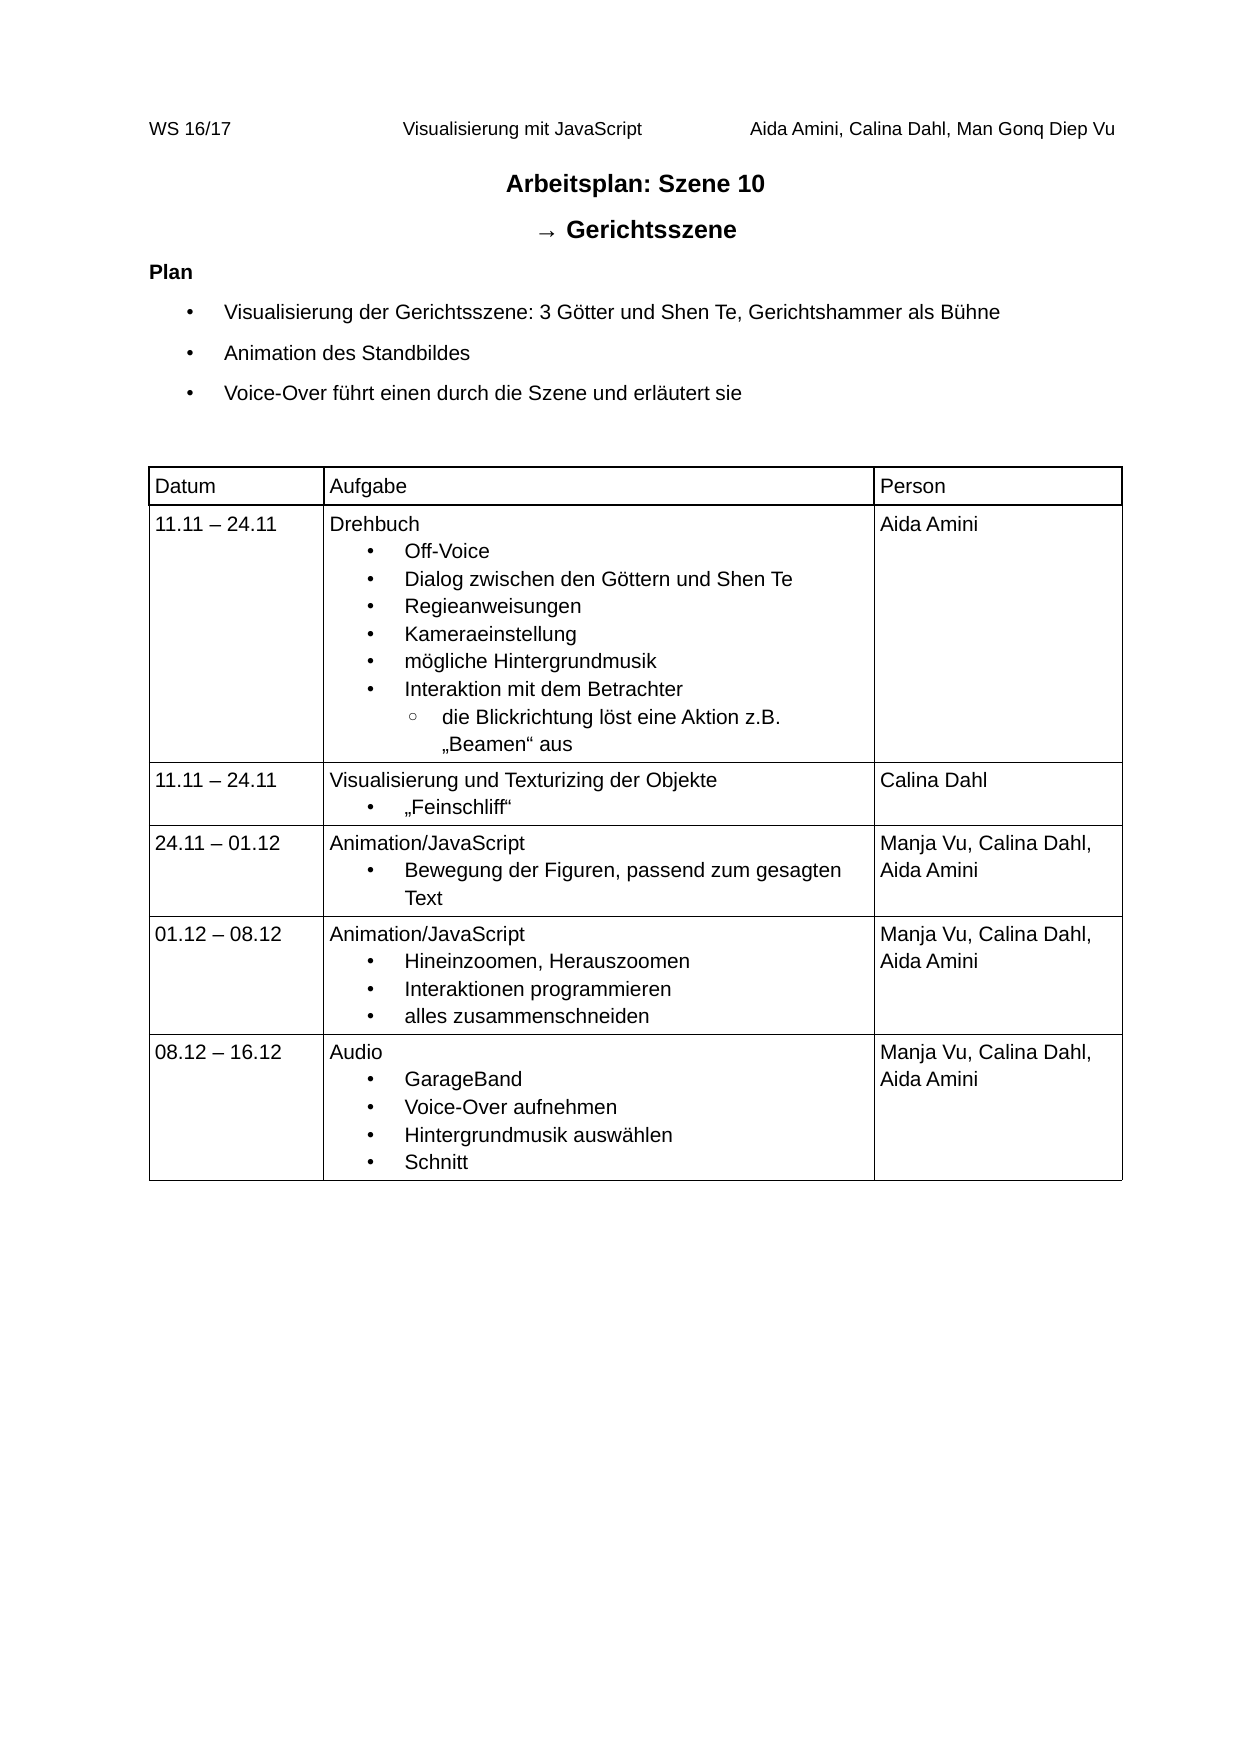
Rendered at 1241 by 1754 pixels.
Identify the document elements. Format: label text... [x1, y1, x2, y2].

table_cell 11.11 – 24.11 [150, 506, 323, 762]
table_cell Manja Vu, Calina Dahl, Aida Amini [875, 826, 1122, 916]
text → Gerichtsszene [149, 215, 1122, 243]
table_cell Animation/JavaScript Bewegung der Figuren, passend zum gesagten Text [324, 826, 874, 916]
list Visualisierung der Gerichtsszene: 3 Götter und Shen Te, Gerichtshammer als Bühne [186, 300, 1122, 324]
table_cell Visualisierung und Texturizing der Objekte „Feinschliff“ [324, 763, 874, 825]
table_cell Audio GarageBand Voice-Over aufnehmen Hintergrundmusik auswählen Schnitt [324, 1035, 874, 1180]
table_cell 11.11 – 24.11 [150, 763, 323, 825]
list Animation des Standbildes [186, 340, 1122, 364]
table_cell Calina Dahl [875, 763, 1122, 825]
list Voice-Over führt einen durch die Szene und erläutert sie [186, 380, 1122, 404]
table_cell Drehbuch Off-Voice Dialog zwischen den Göttern und Shen Te Regieanweisungen Kameraeinstellung mögliche Hintergrundmusik Interaktion mit dem Betrachter die Blickrichtung löst eine Aktion z.B.„Beamen“ aus [324, 506, 874, 762]
table_cell Manja Vu, Calina Dahl, Aida Amini [875, 917, 1122, 1034]
table_cell Aida Amini [875, 506, 1122, 762]
table_cell 01.12 – 08.12 [150, 917, 323, 1034]
table_cell 24.11 – 01.12 [150, 826, 323, 916]
table_cell Manja Vu, Calina Dahl, Aida Amini [875, 1035, 1122, 1180]
table_header Aufgabe [325, 468, 873, 503]
table_cell 08.12 – 16.12 [150, 1035, 323, 1180]
table_header Person [875, 468, 1121, 503]
table_header Datum [150, 468, 323, 503]
table_cell Animation/JavaScript Hineinzoomen, Herauszoomen Interaktionen programmieren alles zusammenschneiden [324, 917, 874, 1034]
text Arbeitsplan: Szene 10 [149, 169, 1122, 198]
text Plan [149, 260, 1122, 284]
